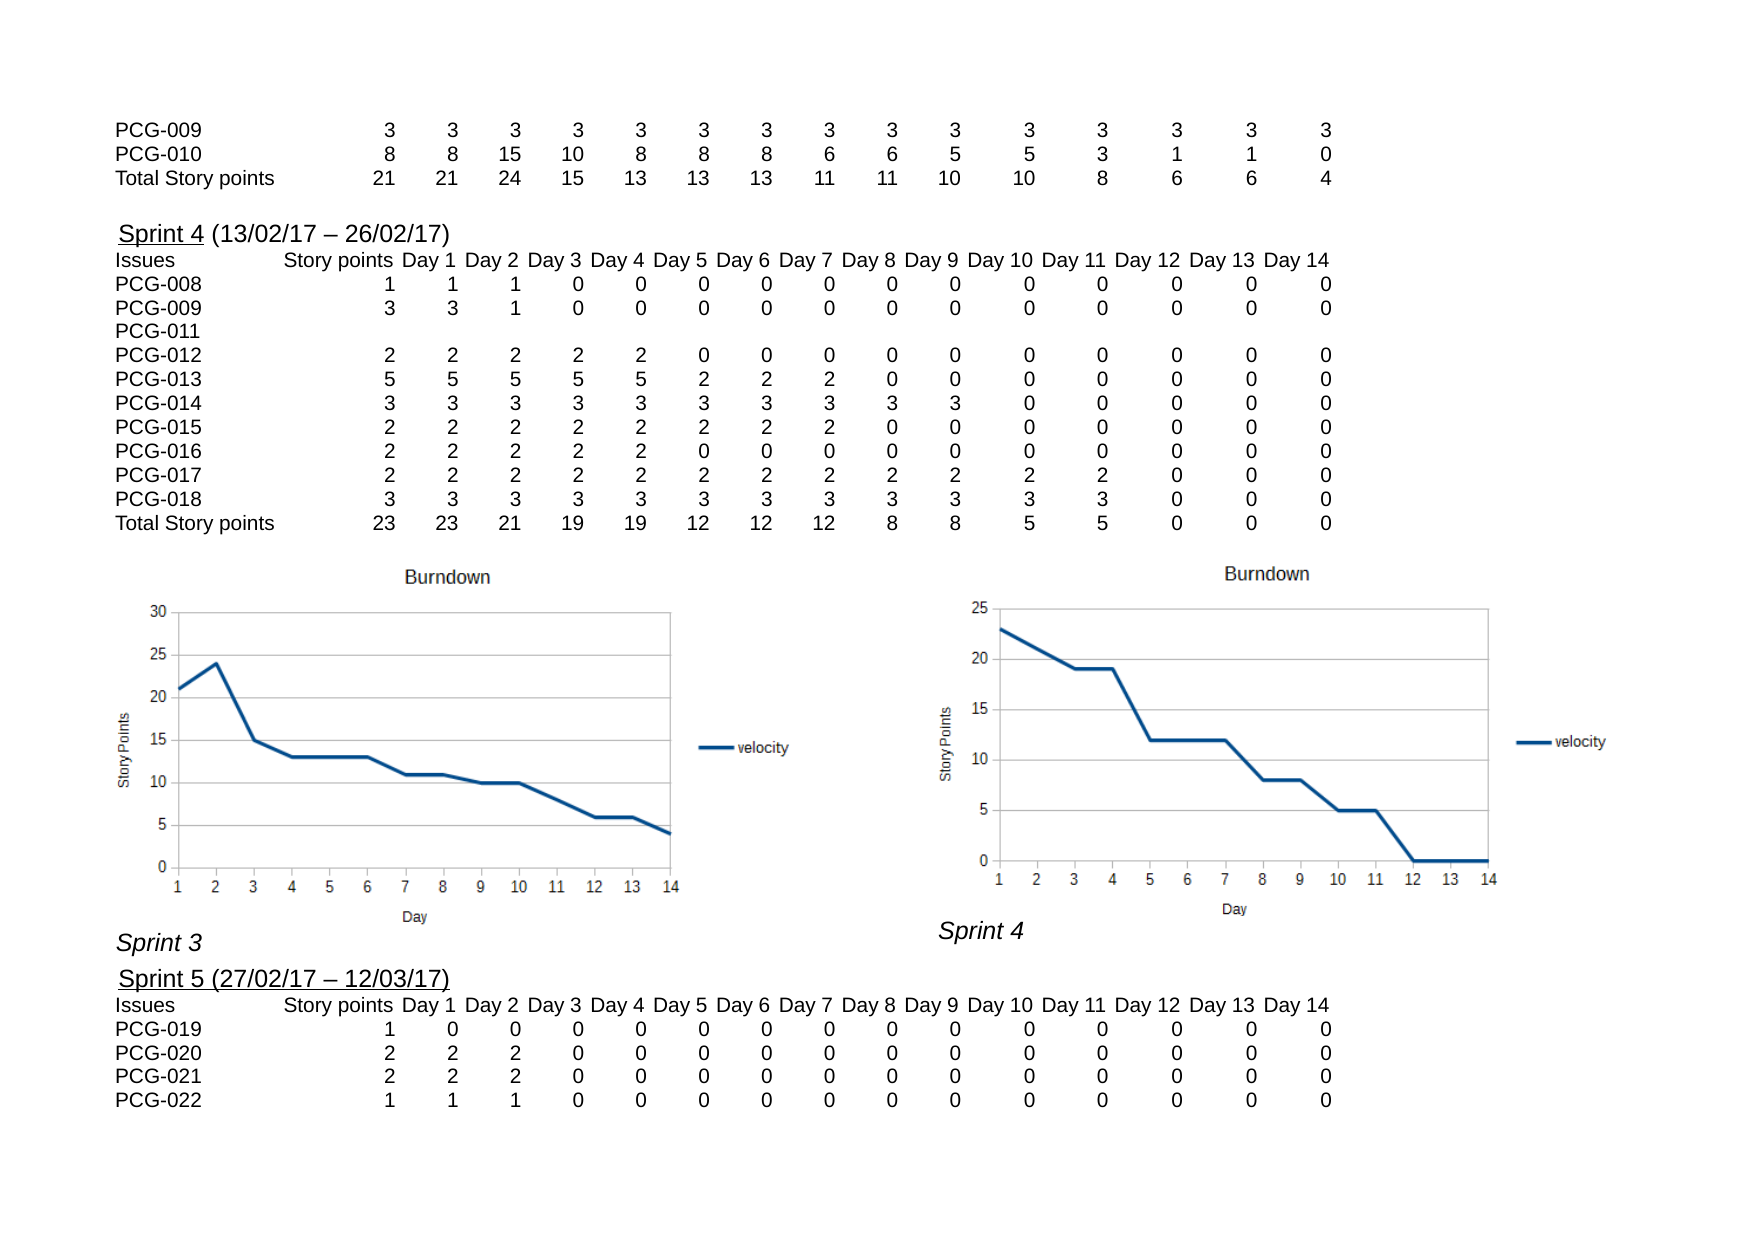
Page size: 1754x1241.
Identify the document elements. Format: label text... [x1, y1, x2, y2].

table_cell 2 [399, 415, 461, 439]
table_cell 0 [901, 1088, 964, 1112]
table_cell 23 [399, 511, 461, 535]
table_cell 3 [524, 118, 587, 142]
table_cell PCG-019 [112, 1016, 280, 1040]
table_cell 0 [713, 343, 775, 367]
table_cell 13 [713, 166, 775, 190]
table_cell 2 [775, 463, 838, 487]
table_header Day 9 [901, 993, 964, 1016]
table_cell [775, 319, 838, 343]
table_cell 0 [964, 1016, 1038, 1040]
table_cell 5 [399, 367, 461, 391]
table_cell 13 [587, 166, 650, 190]
table_cell 0 [964, 415, 1038, 439]
table_cell 0 [901, 415, 964, 439]
table_cell 0 [1260, 271, 1335, 295]
table_header Day 6 [713, 993, 775, 1016]
table_cell 2 [461, 415, 524, 439]
table_cell 0 [587, 295, 650, 319]
table_cell 3 [838, 118, 901, 142]
table_cell 0 [650, 1016, 713, 1040]
table_cell [713, 319, 775, 343]
table_cell 0 [1186, 367, 1260, 391]
table_cell PCG-022 [112, 1088, 280, 1112]
table_cell 0 [838, 295, 901, 319]
table_header Day 13 [1186, 993, 1260, 1016]
table_cell 2 [838, 463, 901, 487]
table_cell 2 [524, 439, 587, 463]
table_cell PCG-017 [112, 463, 280, 487]
table_cell 0 [1111, 391, 1186, 415]
table_cell 1 [1111, 142, 1186, 166]
table_cell 2 [650, 415, 713, 439]
table_cell 1 [461, 271, 524, 295]
table_cell 8 [399, 142, 461, 166]
table_cell 0 [775, 343, 838, 367]
table_cell 0 [838, 415, 901, 439]
table_cell 0 [1186, 343, 1260, 367]
table_cell 21 [461, 511, 524, 535]
table_cell 0 [1260, 1064, 1335, 1088]
table_cell 0 [901, 439, 964, 463]
table_cell 0 [901, 367, 964, 391]
table_cell 0 [1038, 295, 1111, 319]
table_cell 0 [964, 343, 1038, 367]
table_cell 6 [838, 142, 901, 166]
table_cell 0 [1038, 1040, 1111, 1064]
picture [937, 562, 1607, 916]
table_header Issues [112, 993, 280, 1016]
table_cell [461, 319, 524, 343]
table_cell 3 [1038, 142, 1111, 166]
table_cell 0 [1111, 1064, 1186, 1088]
table_cell 10 [524, 142, 587, 166]
table_cell 0 [1186, 511, 1260, 535]
table_cell 3 [461, 487, 524, 511]
table_cell 3 [964, 487, 1038, 511]
table_cell 0 [775, 1088, 838, 1112]
table_cell 0 [775, 295, 838, 319]
table_cell 0 [1111, 415, 1186, 439]
table_header Day 3 [524, 248, 587, 271]
table_cell 3 [901, 391, 964, 415]
table_cell 0 [1186, 415, 1260, 439]
table_cell 11 [838, 166, 901, 190]
table_cell 0 [1260, 415, 1335, 439]
table_cell 3 [901, 487, 964, 511]
table_cell 0 [650, 439, 713, 463]
table_cell 0 [838, 271, 901, 295]
table_cell 0 [1260, 343, 1335, 367]
table_cell 15 [461, 142, 524, 166]
table_cell 0 [1260, 142, 1335, 166]
table_cell 0 [964, 391, 1038, 415]
table_cell 0 [775, 439, 838, 463]
table_cell 0 [399, 1016, 461, 1040]
table_cell [838, 319, 901, 343]
text Sprint 4 (13/02/17 – 26/02/17) [118, 219, 1636, 247]
table_cell 1 [280, 1016, 398, 1040]
table_cell 3 [775, 391, 838, 415]
table_header Day 14 [1260, 993, 1335, 1016]
table_cell 0 [1186, 391, 1260, 415]
table_cell 2 [713, 367, 775, 391]
table_cell 0 [1260, 391, 1335, 415]
table_cell 0 [650, 295, 713, 319]
table_cell 0 [838, 439, 901, 463]
table_header Story points [280, 993, 398, 1016]
table_cell 12 [650, 511, 713, 535]
table_cell [1111, 319, 1186, 343]
table_cell 0 [1186, 295, 1260, 319]
table_cell 2 [280, 1040, 398, 1064]
table_cell 0 [1038, 367, 1111, 391]
table_cell 0 [1111, 463, 1186, 487]
table_cell 0 [650, 271, 713, 295]
table_cell 0 [1186, 1040, 1260, 1064]
table_header Day 11 [1038, 993, 1111, 1016]
table_cell 3 [650, 391, 713, 415]
table_cell 2 [775, 367, 838, 391]
table_cell 2 [524, 463, 587, 487]
table_cell [1186, 319, 1260, 343]
table_cell 0 [838, 1040, 901, 1064]
table_cell 0 [1111, 271, 1186, 295]
table_cell 0 [713, 271, 775, 295]
table_cell 5 [964, 142, 1038, 166]
table_cell 0 [964, 295, 1038, 319]
table_cell 3 [838, 391, 901, 415]
table_cell 0 [1260, 463, 1335, 487]
table_cell 3 [713, 118, 775, 142]
table_cell 0 [964, 439, 1038, 463]
table_cell 3 [1038, 118, 1111, 142]
table_cell 5 [901, 142, 964, 166]
table_cell 0 [775, 1040, 838, 1064]
table_cell [650, 319, 713, 343]
table_cell 3 [587, 487, 650, 511]
table_cell 8 [838, 511, 901, 535]
table_cell 8 [587, 142, 650, 166]
table_cell 6 [1186, 166, 1260, 190]
table_cell 2 [650, 463, 713, 487]
table_cell 2 [524, 415, 587, 439]
table_header Day 5 [650, 993, 713, 1016]
text Sprint 4 [938, 916, 1607, 945]
table_cell 8 [1038, 166, 1111, 190]
table_cell 0 [901, 1040, 964, 1064]
table_cell 0 [524, 295, 587, 319]
table_cell 2 [650, 367, 713, 391]
table_cell PCG-020 [112, 1040, 280, 1064]
table_cell 0 [650, 1088, 713, 1112]
table_cell 0 [1260, 1016, 1335, 1040]
table_cell 0 [713, 1088, 775, 1112]
table_cell 1 [1186, 142, 1260, 166]
table_cell 5 [524, 367, 587, 391]
table_header Issues [112, 248, 280, 271]
table_cell 5 [1038, 511, 1111, 535]
table_cell PCG-010 [112, 142, 280, 166]
table_cell 3 [280, 295, 398, 319]
table_cell 0 [1260, 1040, 1335, 1064]
table_cell 0 [524, 1088, 587, 1112]
table_cell 0 [524, 1016, 587, 1040]
table_cell 1 [461, 295, 524, 319]
table_cell 2 [461, 439, 524, 463]
table_cell 3 [1186, 118, 1260, 142]
table_header Day 7 [775, 248, 838, 271]
table_cell 3 [524, 487, 587, 511]
table_cell 6 [775, 142, 838, 166]
table_cell 2 [399, 463, 461, 487]
table_header Day 1 [399, 993, 461, 1016]
table_cell 2 [280, 343, 398, 367]
table_cell 3 [775, 118, 838, 142]
table_header Day 10 [964, 993, 1038, 1016]
table_header Day 4 [587, 993, 650, 1016]
table_cell 0 [1186, 439, 1260, 463]
table_cell 3 [650, 118, 713, 142]
table_cell 0 [587, 1064, 650, 1088]
table_cell 1 [399, 271, 461, 295]
table_cell 0 [964, 1088, 1038, 1112]
table_cell 1 [399, 1088, 461, 1112]
table_cell 2 [280, 439, 398, 463]
table_cell 12 [713, 511, 775, 535]
table_cell 2 [399, 343, 461, 367]
table_cell 0 [901, 1016, 964, 1040]
table_cell PCG-011 [112, 319, 280, 343]
table_cell 0 [1260, 487, 1335, 511]
table_cell 3 [901, 118, 964, 142]
table_cell 0 [901, 343, 964, 367]
table_cell 0 [964, 1040, 1038, 1064]
table_cell 0 [713, 1064, 775, 1088]
table_cell 0 [901, 295, 964, 319]
table_cell 12 [775, 511, 838, 535]
text Sprint 5 (27/02/17 – 12/03/17) [118, 964, 1636, 992]
table_cell 3 [461, 118, 524, 142]
text Sprint 3 [116, 928, 792, 957]
table_cell 2 [280, 1064, 398, 1088]
table_cell 3 [399, 118, 461, 142]
table_cell 0 [650, 343, 713, 367]
table_cell 2 [399, 439, 461, 463]
table_cell PCG-013 [112, 367, 280, 391]
table_header Day 3 [524, 993, 587, 1016]
table_cell 0 [587, 1040, 650, 1064]
table_cell 0 [461, 1016, 524, 1040]
table_cell 3 [399, 487, 461, 511]
table_cell 13 [650, 166, 713, 190]
table_header Day 2 [461, 248, 524, 271]
table_cell 2 [461, 1040, 524, 1064]
table_cell 2 [587, 343, 650, 367]
table_cell 0 [838, 1016, 901, 1040]
table_cell 21 [280, 166, 398, 190]
table_cell 0 [1038, 1088, 1111, 1112]
table_cell 5 [587, 367, 650, 391]
table_header Day 10 [964, 248, 1038, 271]
table_cell 0 [1260, 439, 1335, 463]
table_cell 0 [838, 367, 901, 391]
table_cell 2 [280, 463, 398, 487]
table_cell 0 [1260, 295, 1335, 319]
table_cell 2 [713, 415, 775, 439]
table_cell 0 [587, 1088, 650, 1112]
table_cell 3 [713, 391, 775, 415]
table_cell 0 [713, 295, 775, 319]
table_cell [524, 319, 587, 343]
table_cell [901, 319, 964, 343]
table_cell 2 [901, 463, 964, 487]
table_cell 0 [1111, 367, 1186, 391]
table_cell 3 [399, 295, 461, 319]
table_cell 0 [838, 343, 901, 367]
table_cell 8 [280, 142, 398, 166]
table_header Day 5 [650, 248, 713, 271]
table_cell 23 [280, 511, 398, 535]
table_cell 3 [838, 487, 901, 511]
table_cell [280, 319, 398, 343]
table_header Day 8 [838, 248, 901, 271]
table_cell 2 [461, 343, 524, 367]
table_cell 10 [964, 166, 1038, 190]
table_cell 0 [713, 1016, 775, 1040]
table_cell 0 [1111, 439, 1186, 463]
table_cell 3 [964, 118, 1038, 142]
table_cell 0 [1038, 343, 1111, 367]
table_cell 0 [901, 1064, 964, 1088]
table_cell 5 [461, 367, 524, 391]
table_cell 2 [280, 415, 398, 439]
table_cell PCG-015 [112, 415, 280, 439]
table_cell 2 [587, 415, 650, 439]
table_cell 3 [280, 487, 398, 511]
table_cell 0 [1186, 463, 1260, 487]
table_cell 0 [713, 439, 775, 463]
table_cell Total Story points [112, 511, 280, 535]
table_cell 0 [1038, 1016, 1111, 1040]
table_cell 0 [901, 271, 964, 295]
table_cell 5 [280, 367, 398, 391]
table_cell 0 [1260, 367, 1335, 391]
table_cell 3 [1038, 487, 1111, 511]
table_header Day 14 [1260, 248, 1335, 271]
table_cell 3 [650, 487, 713, 511]
table_cell [1038, 319, 1111, 343]
table_cell 10 [901, 166, 964, 190]
table_cell 3 [587, 391, 650, 415]
table_cell 2 [587, 439, 650, 463]
table_cell PCG-009 [112, 118, 280, 142]
table_cell 3 [1111, 118, 1186, 142]
table_cell 0 [524, 1064, 587, 1088]
table_cell 2 [461, 1064, 524, 1088]
table_cell 3 [399, 391, 461, 415]
table_cell 3 [713, 487, 775, 511]
table_cell 0 [964, 367, 1038, 391]
table_cell 0 [1186, 1088, 1260, 1112]
table_cell 3 [1260, 118, 1335, 142]
picture [115, 565, 792, 928]
table_cell 2 [399, 1040, 461, 1064]
table_header Day 2 [461, 993, 524, 1016]
table_cell 19 [587, 511, 650, 535]
table_cell 0 [713, 1040, 775, 1064]
table_cell 8 [901, 511, 964, 535]
table_cell 0 [524, 271, 587, 295]
table_cell 0 [1111, 511, 1186, 535]
table_cell 19 [524, 511, 587, 535]
table_cell 0 [775, 1064, 838, 1088]
table_cell 0 [1111, 1088, 1186, 1112]
table_cell 0 [1186, 1064, 1260, 1088]
table_cell 21 [399, 166, 461, 190]
table_header Day 6 [713, 248, 775, 271]
table_cell 2 [1038, 463, 1111, 487]
table_header Day 11 [1038, 248, 1111, 271]
table_cell 8 [713, 142, 775, 166]
table_header Day 1 [399, 248, 461, 271]
table_cell 2 [461, 463, 524, 487]
table_cell 11 [775, 166, 838, 190]
table_cell 2 [964, 463, 1038, 487]
table_cell 0 [838, 1088, 901, 1112]
table_cell PCG-008 [112, 271, 280, 295]
table_cell PCG-009 [112, 295, 280, 319]
table_cell 15 [524, 166, 587, 190]
table_cell 2 [587, 463, 650, 487]
table_header Day 8 [838, 993, 901, 1016]
table_cell 3 [587, 118, 650, 142]
table_header Day 13 [1186, 248, 1260, 271]
table_cell 0 [1260, 511, 1335, 535]
table_cell PCG-012 [112, 343, 280, 367]
table_cell 5 [964, 511, 1038, 535]
table_cell 0 [1186, 1016, 1260, 1040]
table_cell 0 [524, 1040, 587, 1064]
table_header Day 7 [775, 993, 838, 1016]
table_cell [964, 319, 1038, 343]
table_cell 0 [650, 1040, 713, 1064]
table_cell PCG-021 [112, 1064, 280, 1088]
table_cell 0 [1186, 271, 1260, 295]
table_cell 1 [280, 1088, 398, 1112]
table_cell 0 [1111, 487, 1186, 511]
table_cell 2 [775, 415, 838, 439]
table_cell 0 [1111, 1040, 1186, 1064]
table_cell 0 [775, 1016, 838, 1040]
table_cell 3 [280, 118, 398, 142]
table_cell 0 [964, 271, 1038, 295]
table_header Day 12 [1111, 248, 1186, 271]
table_cell 6 [1111, 166, 1186, 190]
table_cell [587, 319, 650, 343]
table_header Day 12 [1111, 993, 1186, 1016]
table_header Story points [280, 248, 398, 271]
table_cell 2 [399, 1064, 461, 1088]
table_cell 0 [1111, 1016, 1186, 1040]
table_cell [1260, 319, 1335, 343]
table_cell 0 [775, 271, 838, 295]
table_cell 2 [524, 343, 587, 367]
table_cell PCG-016 [112, 439, 280, 463]
table_cell 8 [650, 142, 713, 166]
table_cell 0 [650, 1064, 713, 1088]
table_header Day 9 [901, 248, 964, 271]
table_cell [399, 319, 461, 343]
table_cell 0 [1186, 487, 1260, 511]
table_cell 3 [461, 391, 524, 415]
table_cell 0 [1038, 1064, 1111, 1088]
table_header Day 4 [587, 248, 650, 271]
table_cell 1 [461, 1088, 524, 1112]
table_cell 2 [713, 463, 775, 487]
table_cell PCG-014 [112, 391, 280, 415]
table_cell 3 [524, 391, 587, 415]
table_cell 4 [1260, 166, 1335, 190]
table_cell Total Story points [112, 166, 280, 190]
table_cell 0 [964, 1064, 1038, 1088]
table_cell 1 [280, 271, 398, 295]
table_cell 0 [1038, 271, 1111, 295]
table_cell 0 [1111, 295, 1186, 319]
table_cell 3 [775, 487, 838, 511]
table_cell 0 [1260, 1088, 1335, 1112]
table_cell 0 [587, 1016, 650, 1040]
table_cell 24 [461, 166, 524, 190]
table_cell 0 [838, 1064, 901, 1088]
table_cell 0 [1038, 415, 1111, 439]
table_cell 3 [280, 391, 398, 415]
table_cell 0 [1038, 391, 1111, 415]
table_cell 0 [1111, 343, 1186, 367]
table_cell 0 [587, 271, 650, 295]
table_cell PCG-018 [112, 487, 280, 511]
table_cell 0 [1038, 439, 1111, 463]
